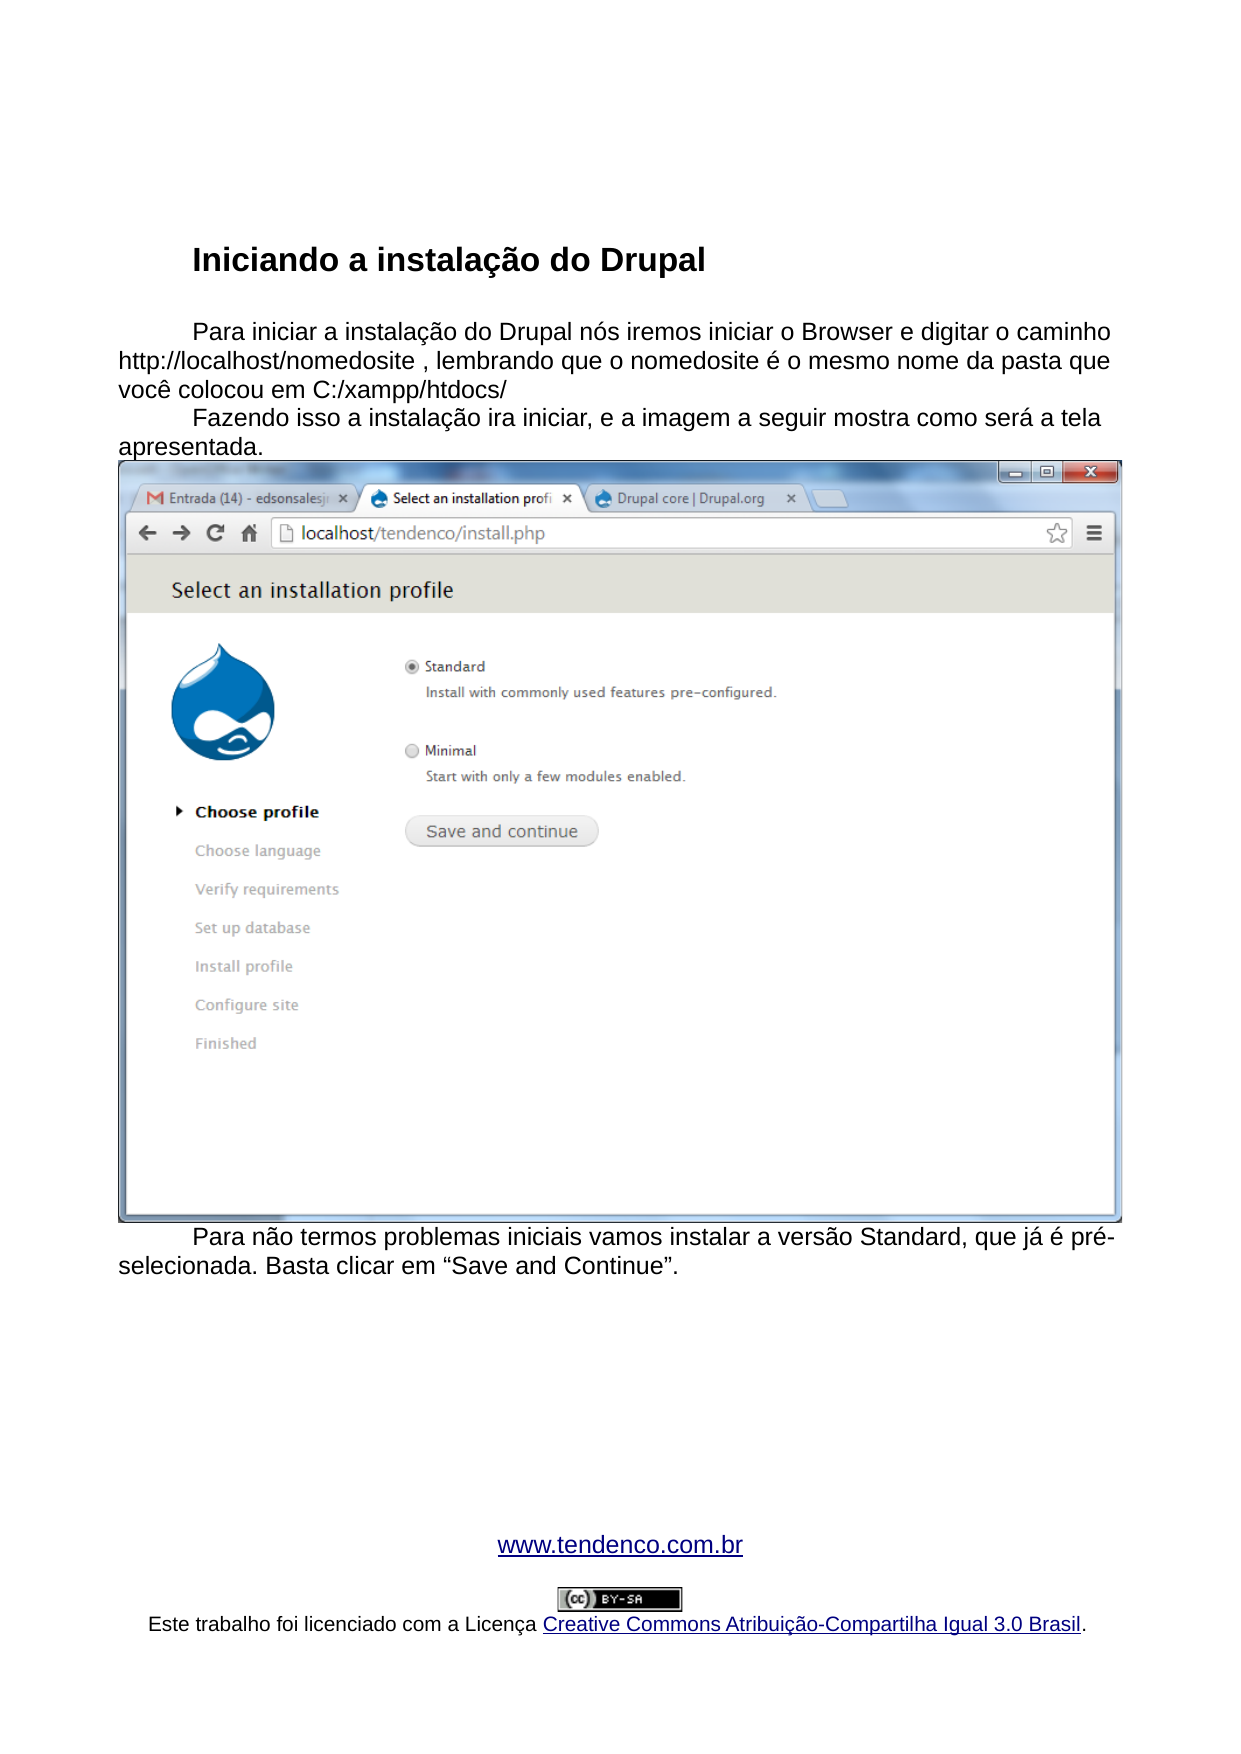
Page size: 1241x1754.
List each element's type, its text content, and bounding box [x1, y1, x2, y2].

picture [557, 1587, 683, 1612]
text Fazendo isso a instalação ira iniciar, e a imagem a seguir mostra como será a tela apresentada. [118, 403, 1122, 460]
text Para não termos problemas iniciais vamos instalar a versão Standard, que já é pré-selecionada. Basta clicar em “Save and Continue”. [118, 1223, 1122, 1280]
picture [118, 460, 1123, 1223]
text Para iniciar a instalação do Drupal nós iremos iniciar o Browser e digitar o caminho http://localhost/nomedosite , lembrando que o nomedosite é o mesmo nome da pasta que você colocou em C:/xampp/htdocs/ [118, 317, 1122, 403]
subtitle Iniciando a instalação do Drupal [118, 240, 1116, 278]
